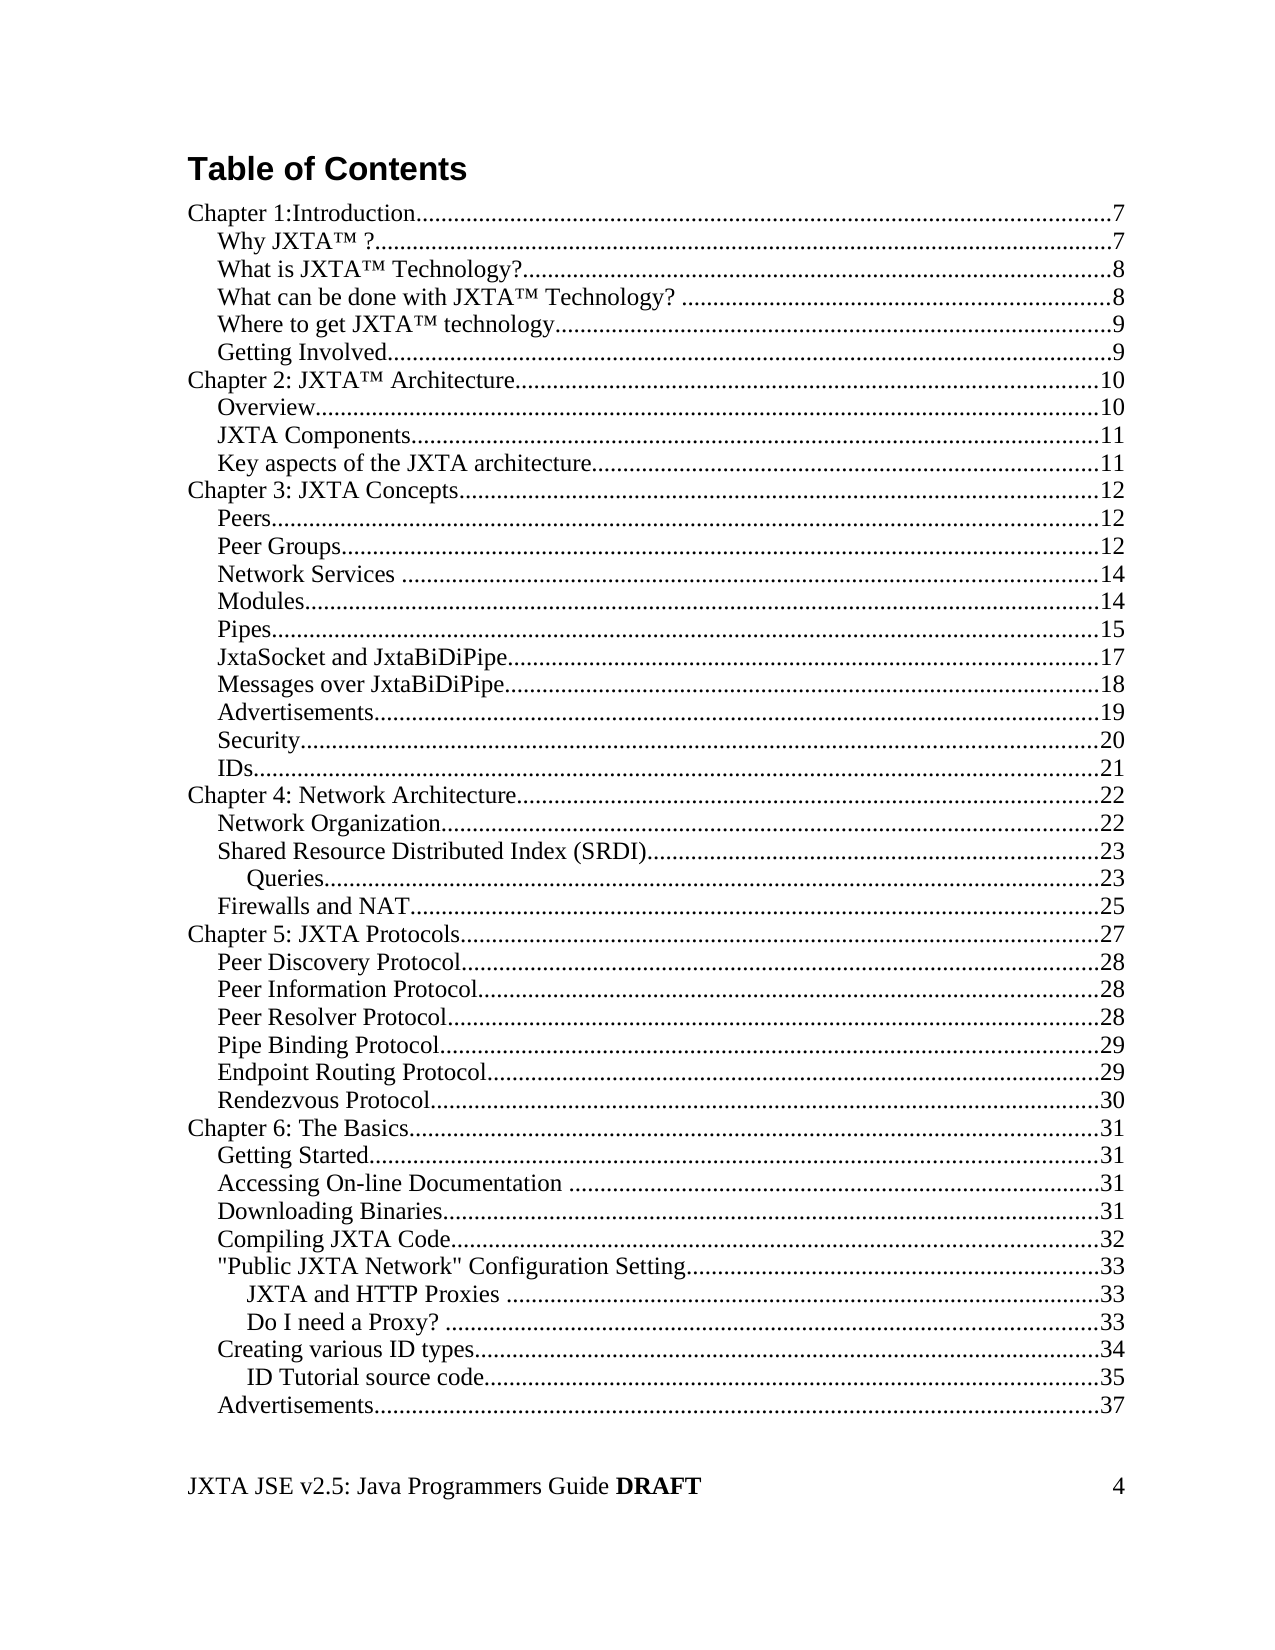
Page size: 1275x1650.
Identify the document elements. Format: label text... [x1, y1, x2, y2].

text Chapter 6: The Basics 31 [187, 1114, 1125, 1142]
text JxtaSocket and JxtaBiDiPipe 17 [217, 643, 1125, 671]
text Downloading Binaries 31 [217, 1197, 1125, 1225]
text Advertisements 19 [217, 698, 1125, 726]
text Security 20 [217, 726, 1125, 754]
text IDs 21 [217, 754, 1125, 781]
text Chapter 3: JXTA Concepts 12 [187, 477, 1125, 504]
text Key aspects of the JXTA architecture 11 [217, 449, 1125, 477]
text Queries 23 [246, 864, 1125, 892]
text What is JXTA™ Technology? 8 [217, 255, 1125, 283]
text Peer Groups 12 [217, 532, 1125, 560]
text Shared Resource Distributed Index (SRDI) 23 [217, 837, 1125, 864]
text JXTA Components 11 [217, 421, 1125, 449]
text Network Organization 22 [217, 809, 1125, 837]
text Getting Involved 9 [217, 338, 1125, 366]
text Creating various ID types 34 [217, 1336, 1125, 1363]
text Messages over JxtaBiDiPipe 18 [217, 671, 1125, 698]
text Where to get JXTA™ technology 9 [217, 310, 1125, 338]
text Overview 10 [217, 393, 1125, 421]
text Peers 12 [217, 504, 1125, 532]
text Do I need a Proxy? 33 [246, 1308, 1125, 1336]
text JXTA and HTTP Proxies 33 [246, 1280, 1125, 1308]
text Peer Information Protocol 28 [217, 975, 1125, 1003]
text Peer Discovery Protocol 28 [217, 948, 1125, 975]
text Chapter 4: Network Architecture 22 [187, 781, 1125, 809]
text Endpoint Routing Protocol 29 [217, 1058, 1125, 1086]
text Modules 14 [217, 587, 1125, 615]
text Pipes 15 [217, 615, 1125, 643]
text Accessing On-line Documentation 31 [217, 1169, 1125, 1197]
text Network Services 14 [217, 560, 1125, 587]
text What can be done with JXTA™ Technology? 8 [217, 283, 1125, 310]
text Advertisements 37 [217, 1391, 1125, 1419]
text Why JXTA™ ? 7 [217, 227, 1125, 255]
text Chapter 1:Introduction 7 [187, 199, 1125, 227]
text ID Tutorial source code 35 [246, 1363, 1125, 1391]
text Peer Resolver Protocol 28 [217, 1003, 1125, 1031]
text Compiling JXTA Code 32 [217, 1225, 1125, 1252]
text Getting Started 31 [217, 1142, 1125, 1169]
text Pipe Binding Protocol 29 [217, 1031, 1125, 1058]
text Chapter 2: JXTA™ Architecture 10 [187, 366, 1125, 393]
subtitle Table of Contents [187, 150, 1125, 187]
text Rendezvous Protocol 30 [217, 1086, 1125, 1114]
text "Public JXTA Network" Configuration Setting 33 [217, 1252, 1125, 1280]
text Firewalls and NAT 25 [217, 892, 1125, 920]
text Chapter 5: JXTA Protocols 27 [187, 920, 1125, 948]
